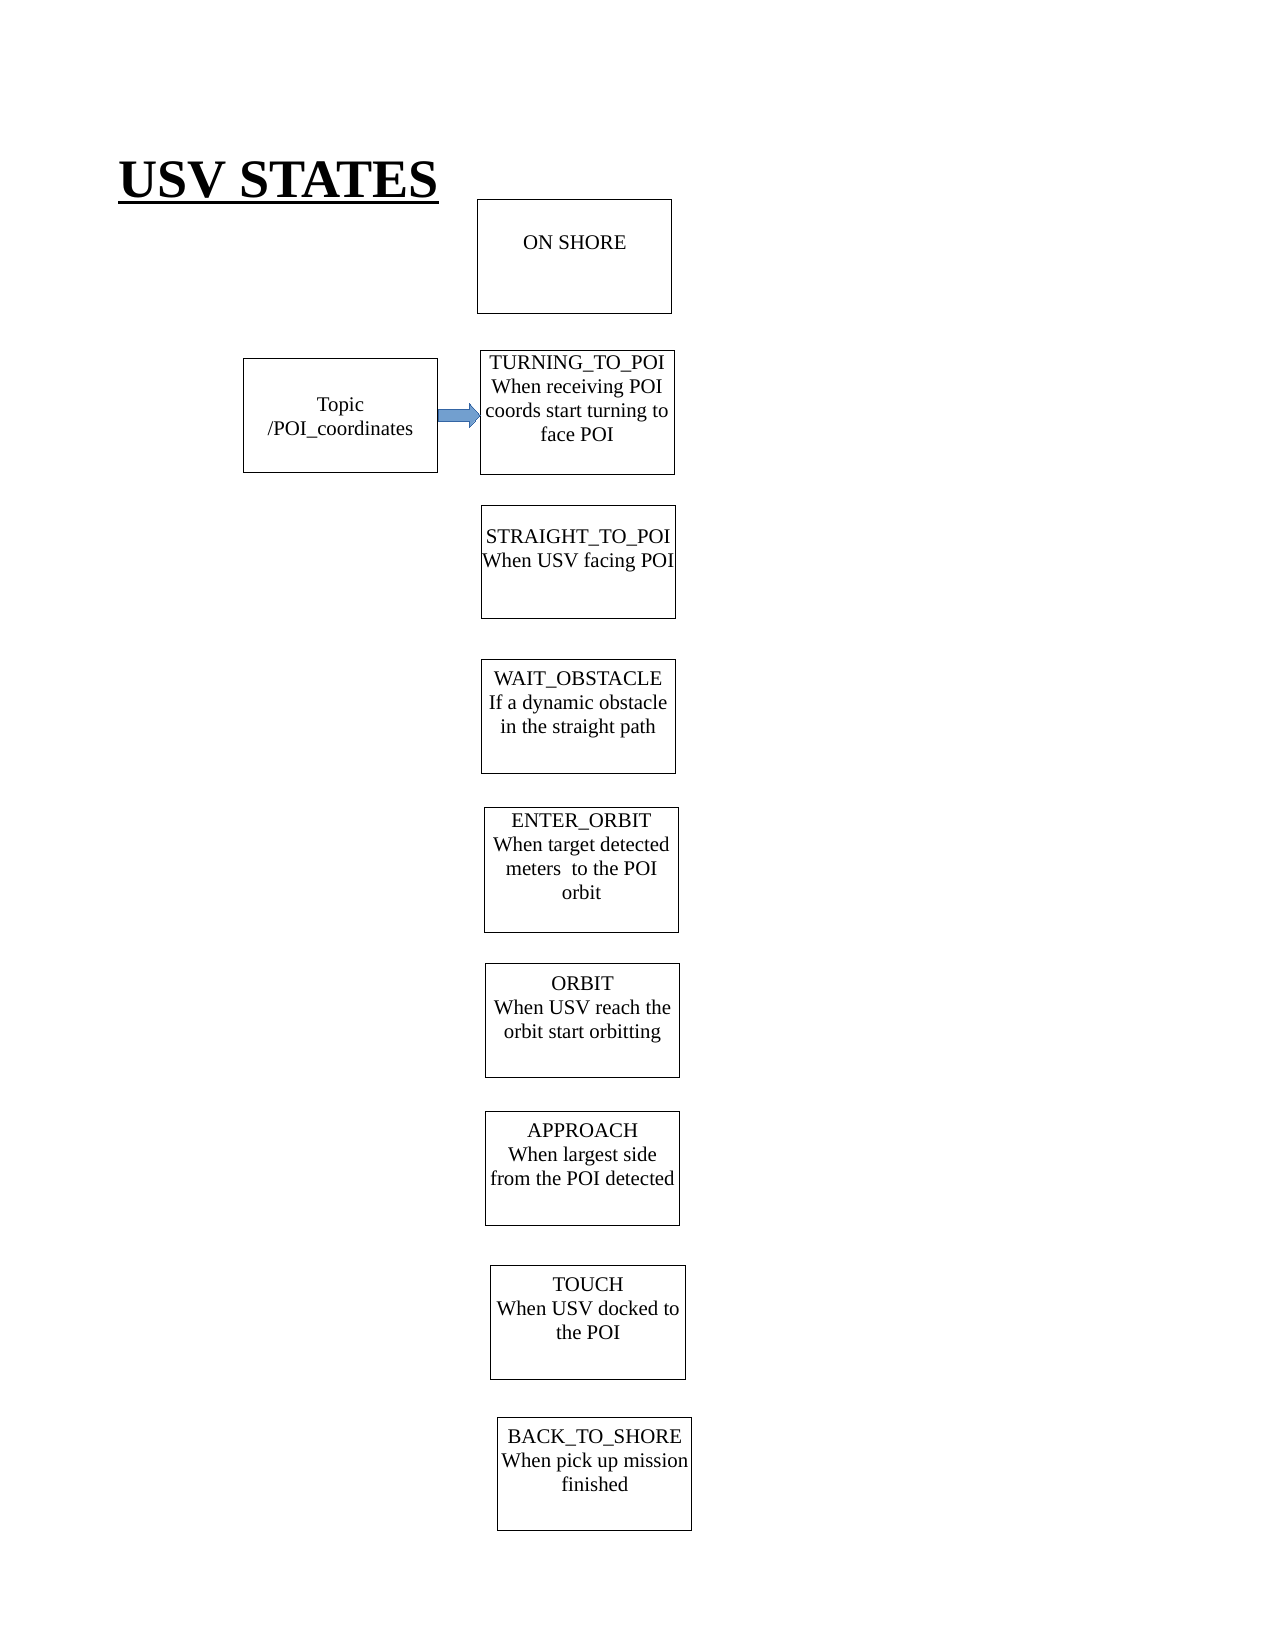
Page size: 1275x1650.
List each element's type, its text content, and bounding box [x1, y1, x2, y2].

text USV STATES [118, 147, 1157, 209]
